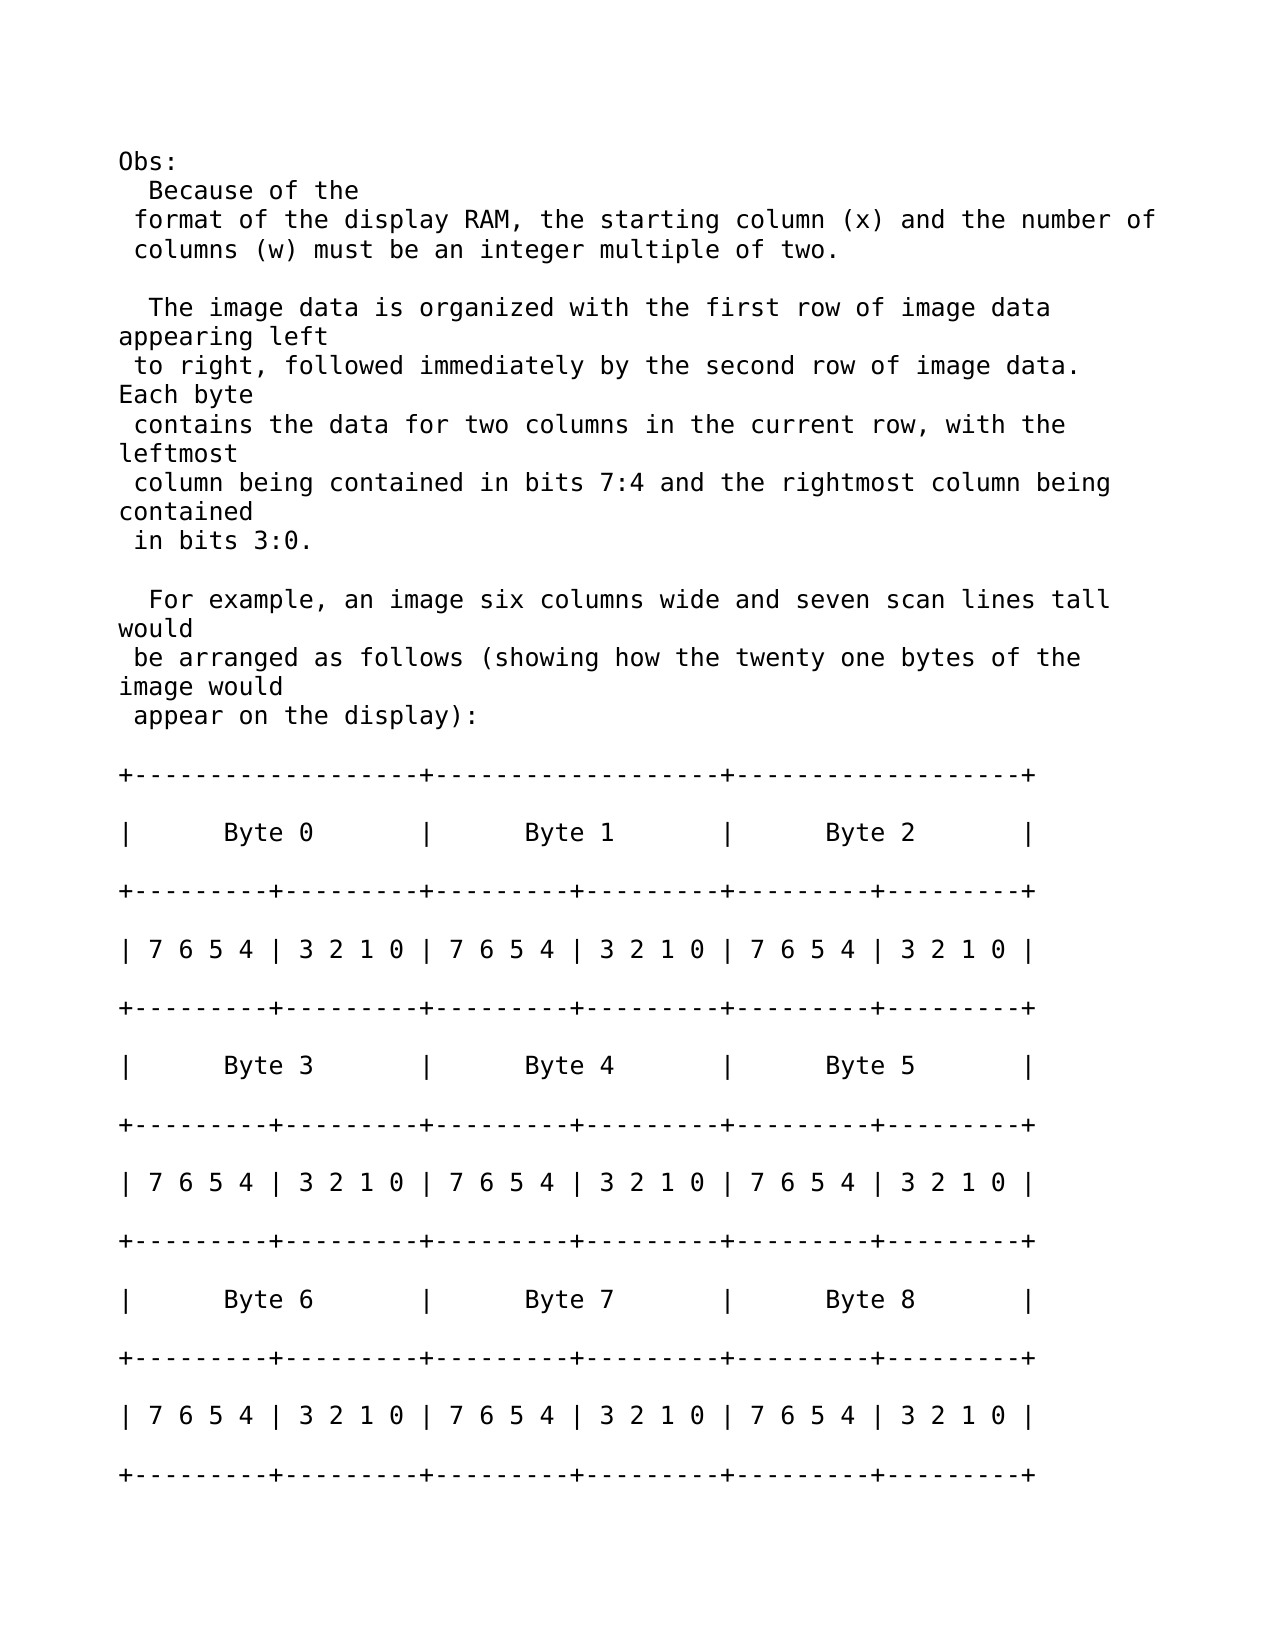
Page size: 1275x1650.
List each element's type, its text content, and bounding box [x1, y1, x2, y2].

text appear on the display): [118, 701, 1157, 731]
text to right, followed immediately by the second row of image data. Each byte [118, 351, 1157, 410]
text in bits 3:0. [118, 526, 1157, 556]
text format of the display RAM, the starting column (x) and the number of [118, 206, 1157, 235]
text +---------+---------+---------+---------+---------+---------+ [118, 993, 1157, 1022]
text +-------------------+-------------------+-------------------+ [118, 760, 1157, 789]
text Because of the [118, 176, 1157, 206]
text contains the data for two columns in the current row, with the leftmost [118, 410, 1157, 468]
text column being contained in bits 7:4 and the rightmost column being contained [118, 468, 1157, 526]
text For example, an image six columns wide and seven scan lines tall would [118, 585, 1157, 643]
text | 7 6 5 4 | 3 2 1 0 | 7 6 5 4 | 3 2 1 0 | 7 6 5 4 | 3 2 1 0 | [118, 1401, 1157, 1431]
text The image data is organized with the first row of image data appearing left [118, 293, 1157, 351]
text +---------+---------+---------+---------+---------+---------+ [118, 876, 1157, 906]
text | 7 6 5 4 | 3 2 1 0 | 7 6 5 4 | 3 2 1 0 | 7 6 5 4 | 3 2 1 0 | [118, 935, 1157, 964]
text Obs: [118, 147, 1157, 176]
text columns (w) must be an integer multiple of two. [118, 235, 1157, 264]
text +---------+---------+---------+---------+---------+---------+ [118, 1226, 1157, 1256]
text | 7 6 5 4 | 3 2 1 0 | 7 6 5 4 | 3 2 1 0 | 7 6 5 4 | 3 2 1 0 | [118, 1168, 1157, 1197]
text +---------+---------+---------+---------+---------+---------+ [118, 1460, 1157, 1489]
text | Byte 0 | Byte 1 | Byte 2 | [118, 818, 1157, 847]
text | Byte 3 | Byte 4 | Byte 5 | [118, 1051, 1157, 1081]
text +---------+---------+---------+---------+---------+---------+ [118, 1343, 1157, 1372]
text be arranged as follows (showing how the twenty one bytes of the image would [118, 643, 1157, 701]
text | Byte 6 | Byte 7 | Byte 8 | [118, 1285, 1157, 1314]
text +---------+---------+---------+---------+---------+---------+ [118, 1110, 1157, 1139]
